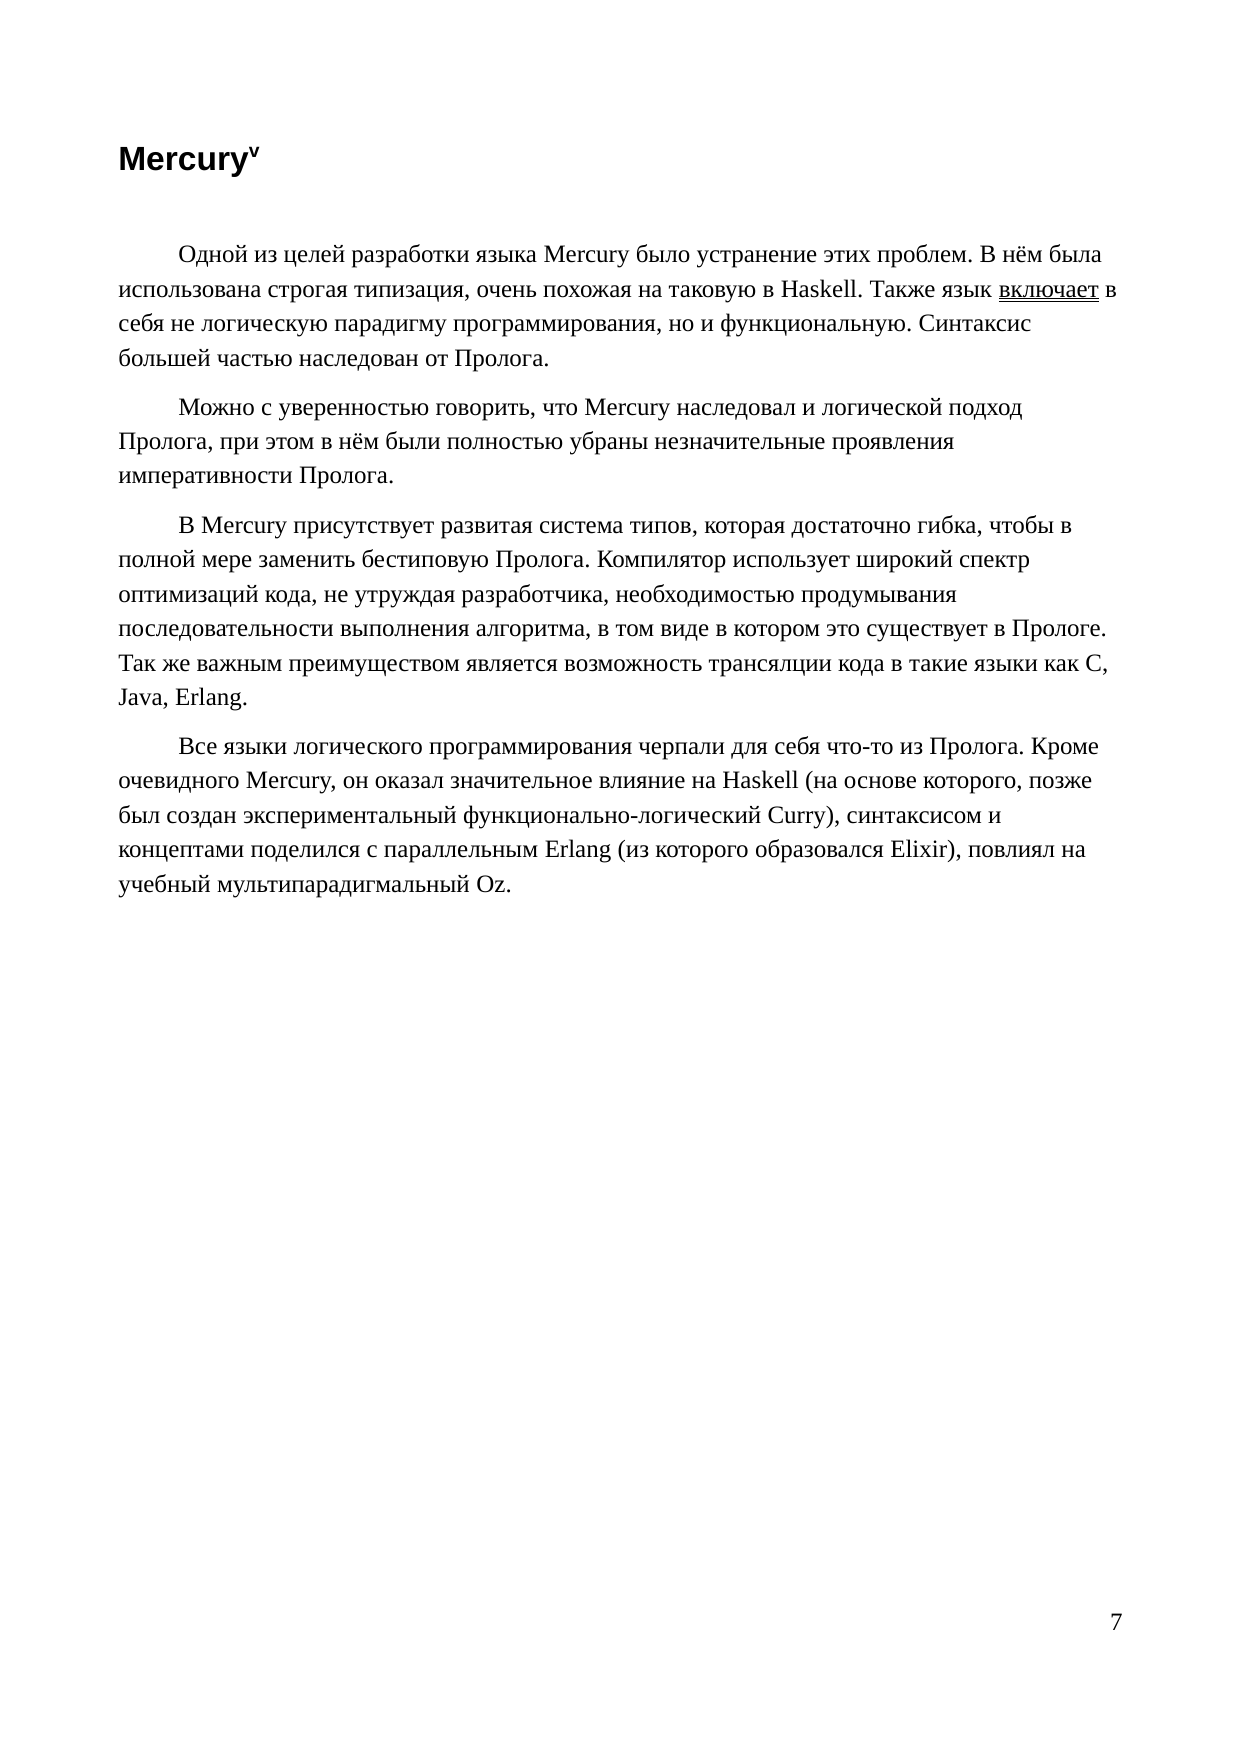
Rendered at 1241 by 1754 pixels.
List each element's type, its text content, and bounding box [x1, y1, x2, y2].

text В Mercury присутствует развитая система типов, которая достаточно гибка, чтобы в полной мере заменить бестиповую Пролога. Компилятор использует широкий спектр оптимизаций кода, не утруждая разработчика, необходимостью продумывания последовательности выполнения алгоритма, в том виде в котором это существует в Прологе. Так же важным преимуществом является возможность трансялции кода в такие языки как C, Java, Erlang. [118, 510, 1122, 711]
subtitle Mercury [118, 139, 1122, 178]
text Можно с уверенностью говорить, что Mercury наследовал и логической подход Пролога, при этом в нём были полностью убраны незначительные проявления императивности Пролога. [118, 392, 1122, 489]
text Все языки логического программирования черпали для себя что-то из Пролога. Кроме очевидного Mercury, он оказал значительное влияние на Haskell (на основе которого, позже был создан экспериментальный функционально-логический Curry), синтаксисом и концептами поделился с параллельным Erlang (из которого образовался Elixir), повлиял на учебный мультипарадигмальный Oz. [118, 731, 1122, 898]
text Одной из целей разработки языка Mercury было устранение этих проблем. В нём была использована строгая типизация, очень похожая на таковую в Haskell. Также язык включает в себя не логическую парадигму программирования, но и функциональную. Синтаксис большей частью наследован от Пролога. [118, 239, 1122, 371]
